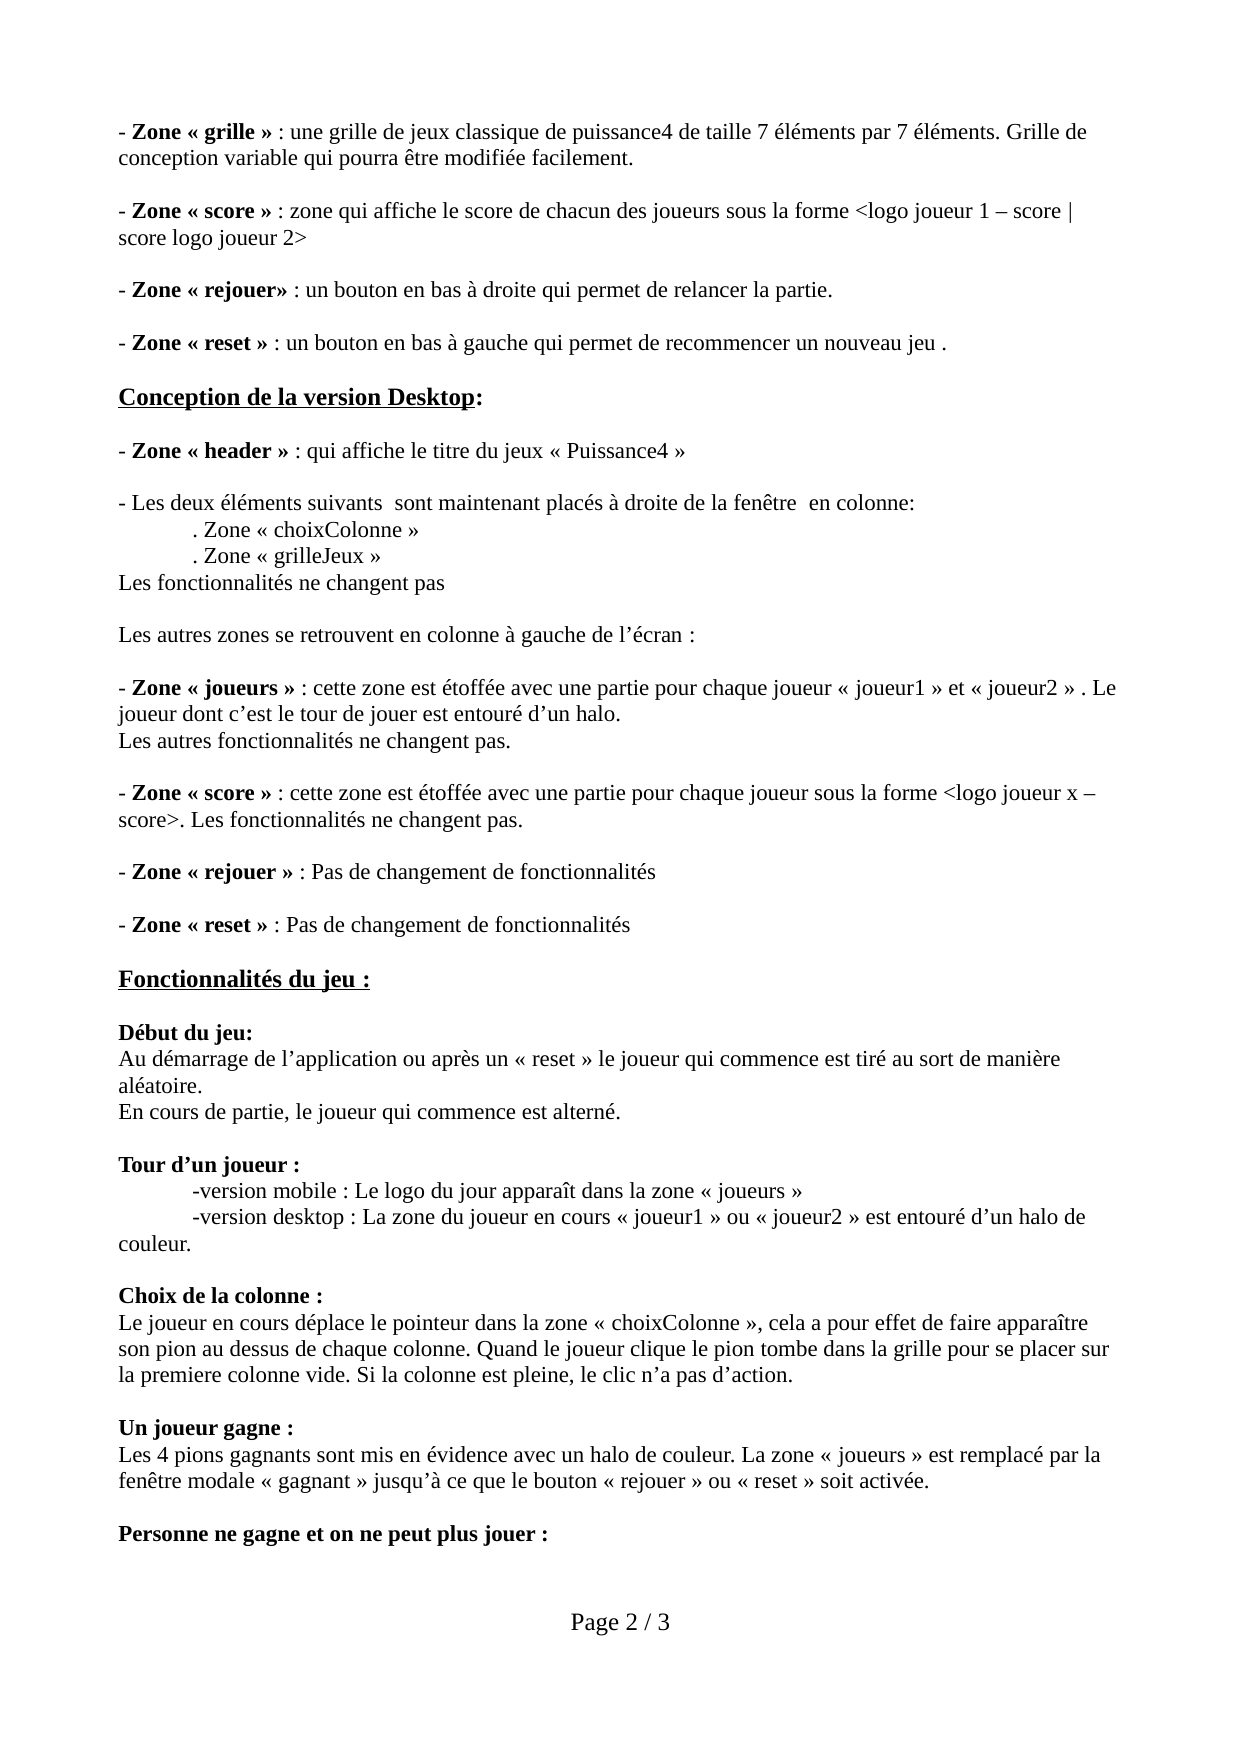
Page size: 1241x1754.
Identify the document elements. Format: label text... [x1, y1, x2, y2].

text - Zone « joueurs » : cette zone est étoffée avec une partie pour chaque joueur « joueur1 » et « joueur2 » . Le joueur dont c’est le tour de jouer est entouré d’un halo. [118, 674, 1122, 727]
text . Zone « grilleJeux » [118, 542, 1122, 568]
text Les 4 pions gagnants sont mis en évidence avec un halo de couleur. La zone « joueurs » est remplacé par la fenêtre modale « gagnant » jusqu’à ce que le bouton « rejouer » ou « reset » soit activée. [118, 1441, 1122, 1493]
text Au démarrage de l’application ou après un « reset » le joueur qui commence est tiré au sort de manière aléatoire. [118, 1045, 1122, 1098]
text Les autres fonctionnalités ne changent pas. [118, 727, 1122, 753]
text Personne ne gagne et on ne peut plus jouer : [118, 1520, 1122, 1546]
text - Zone « header » : qui affiche le titre du jeux « Puissance4 » [118, 437, 1122, 463]
text . Zone « choixColonne » [118, 516, 1122, 542]
text Les fonctionnalités ne changent pas [118, 568, 1122, 595]
text Début du jeu: [118, 1019, 1122, 1045]
text Les autres zones se retrouvent en colonne à gauche de l’écran : [118, 621, 1122, 648]
text - Zone « rejouer» : un bouton en bas à droite qui permet de relancer la partie. [118, 276, 1122, 303]
text - Zone « reset » : un bouton en bas à gauche qui permet de recommencer un nouveau jeu . [118, 329, 1122, 355]
text En cours de partie, le joueur qui commence est alterné. [118, 1098, 1122, 1124]
text - Zone « reset » : Pas de changement de fonctionnalités [118, 911, 1122, 937]
text -version mobile : Le logo du jour apparaît dans la zone « joueurs » [118, 1177, 1122, 1203]
text - Zone « score » : zone qui affiche le score de chacun des joueurs sous la forme <logo joueur 1 – score | score logo joueur 2> [118, 197, 1122, 250]
text -version desktop : La zone du joueur en cours « joueur1 » ou « joueur2 » est entouré d’un halo de couleur. [118, 1203, 1122, 1256]
text Conception de la version Desktop: [118, 382, 1122, 410]
text - Les deux éléments suivants sont maintenant placés à droite de la fenêtre en colonne: [118, 489, 1122, 516]
text Fonctionnalités du jeu : [118, 964, 1122, 993]
text Choix de la colonne : [118, 1282, 1122, 1309]
text - Zone « grille » : une grille de jeux classique de puissance4 de taille 7 éléments par 7 éléments. Grille de conception variable qui pourra être modifiée facilement. [118, 118, 1122, 171]
text Tour d’un joueur : [118, 1151, 1122, 1177]
text - Zone « rejouer » : Pas de changement de fonctionnalités [118, 858, 1122, 885]
text Le joueur en cours déplace le pointeur dans la zone « choixColonne », cela a pour effet de faire apparaître son pion au dessus de chaque colonne. Quand le joueur clique le pion tombe dans la grille pour se placer sur la premiere colonne vide. Si la colonne est pleine, le clic n’a pas d’action. [118, 1309, 1122, 1388]
text Un joueur gagne : [118, 1414, 1122, 1441]
text - Zone « score » : cette zone est étoffée avec une partie pour chaque joueur sous la forme <logo joueur x – score>. Les fonctionnalités ne changent pas. [118, 779, 1122, 832]
